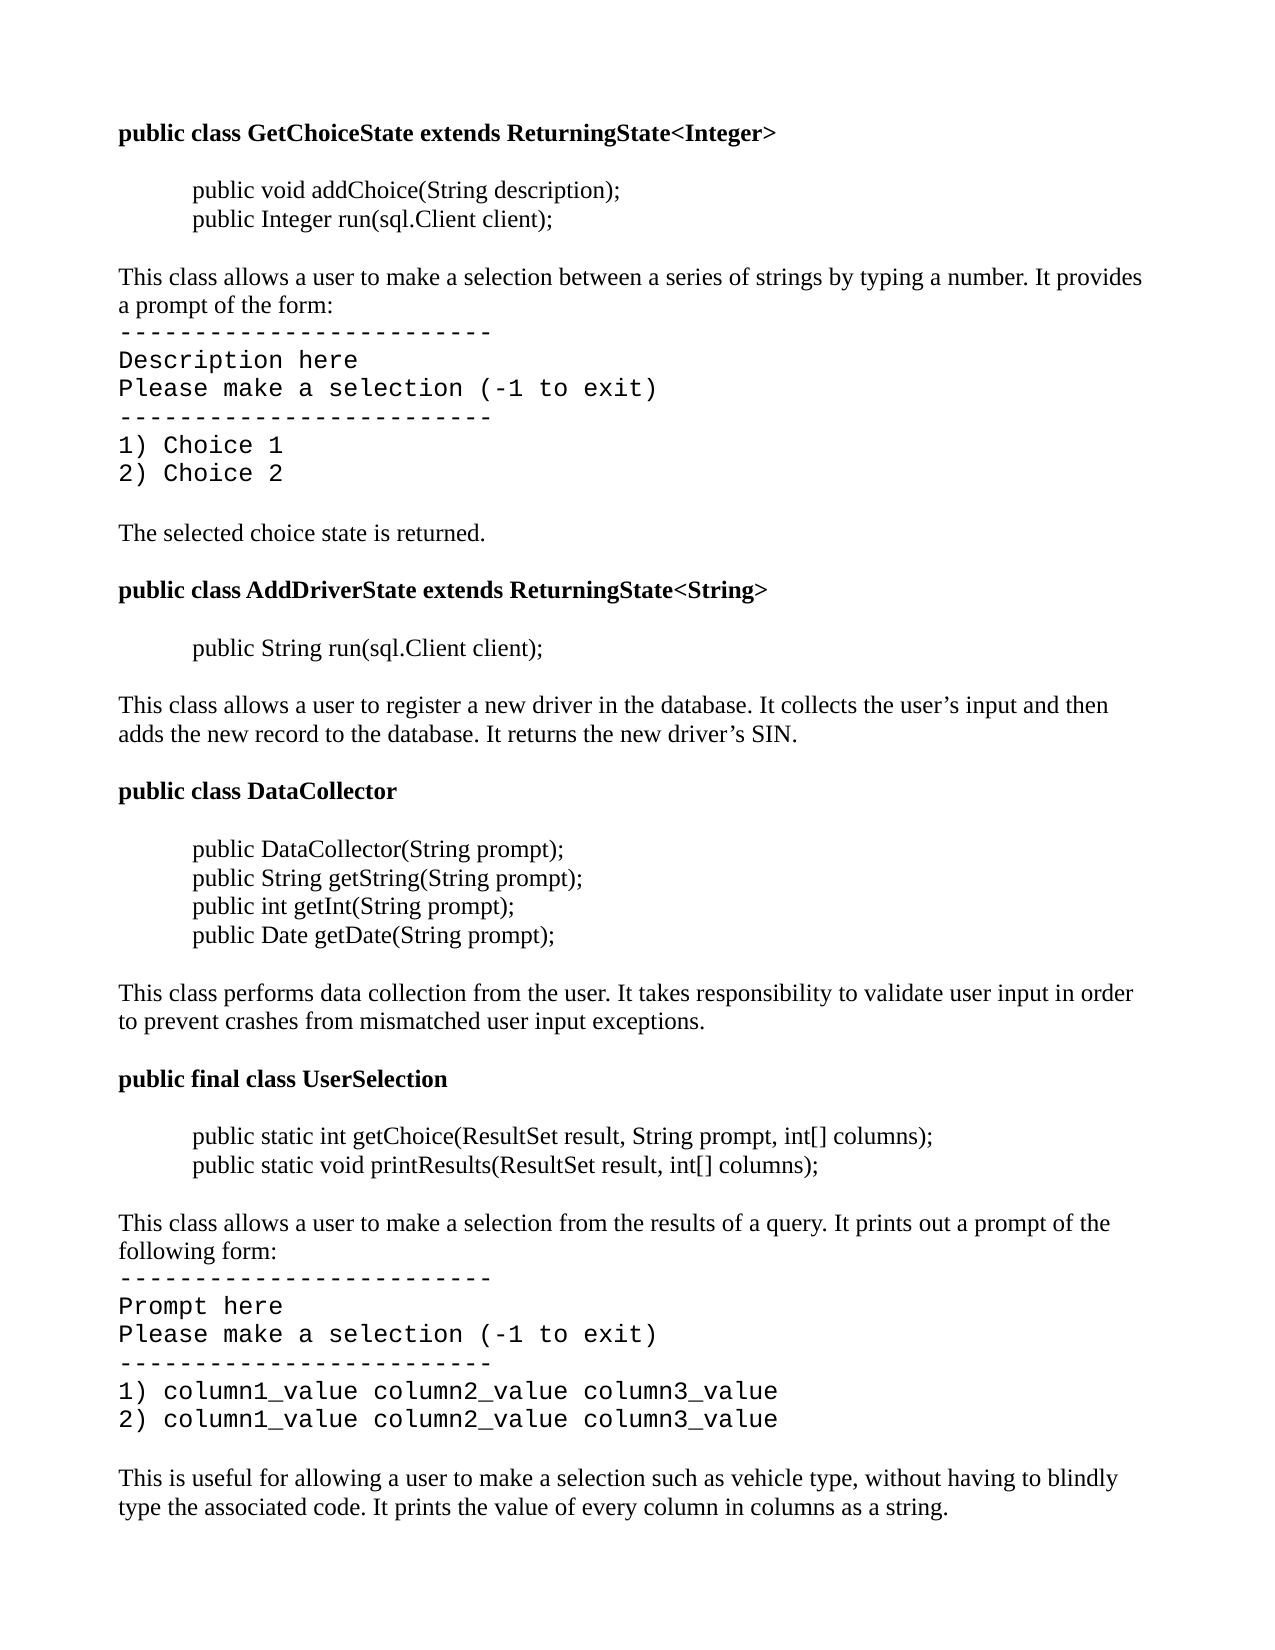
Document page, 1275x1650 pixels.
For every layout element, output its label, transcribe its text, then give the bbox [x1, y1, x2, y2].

text The selected choice state is returned. [118, 518, 1157, 546]
text public Date getDate(String prompt); [118, 920, 1157, 949]
text ------------------------- [118, 404, 1157, 433]
text ------------------------- [118, 1265, 1157, 1293]
text This class performs data collection from the user. It takes responsibility to validate user input in order to prevent crashes from mismatched user input exceptions. [118, 978, 1157, 1035]
text public int getInt(String prompt); [118, 891, 1157, 920]
text public final class UserSelection [118, 1064, 1157, 1093]
text public class GetChoiceState extends ReturningState<Integer> [118, 118, 1157, 147]
text This class allows a user to register a new driver in the database. It collects the user’s input and then adds the new record to the database. It returns the new driver’s SIN. [118, 690, 1157, 748]
text public DataCollector(String prompt); [118, 834, 1157, 863]
text Please make a selection (-1 to exit) [118, 376, 1157, 404]
text 2) Choice 2 [118, 461, 1157, 489]
text ------------------------- [118, 1350, 1157, 1378]
text This class allows a user to make a selection from the results of a query. It prints out a prompt of the following form: [118, 1208, 1157, 1265]
text public Integer run(sql.Client client); [118, 204, 1157, 233]
text public class AddDriverState extends ReturningState<String> [118, 575, 1157, 604]
text This class allows a user to make a selection between a series of strings by typing a number. It provides a prompt of the form: [118, 262, 1157, 319]
text public String getString(String prompt); [118, 863, 1157, 891]
text Please make a selection (-1 to exit) [118, 1322, 1157, 1350]
text public String run(sql.Client client); [118, 633, 1157, 661]
text 2) column1_value column2_value column3_value [118, 1407, 1157, 1435]
text ------------------------- [118, 319, 1157, 348]
text public class DataCollector [118, 776, 1157, 805]
text public static int getChoice(ResultSet result, String prompt, int[] columns); [118, 1121, 1157, 1150]
text 1) Choice 1 [118, 433, 1157, 461]
text public void addChoice(String description); [118, 176, 1157, 204]
text Description here [118, 348, 1157, 376]
text public static void printResults(ResultSet result, int[] columns); [118, 1150, 1157, 1179]
text This is useful for allowing a user to make a selection such as vehicle type, without having to blindly type the associated code. It prints the value of every column in columns as a string. [118, 1463, 1157, 1521]
text Prompt here [118, 1293, 1157, 1322]
text 1) column1_value column2_value column3_value [118, 1378, 1157, 1407]
